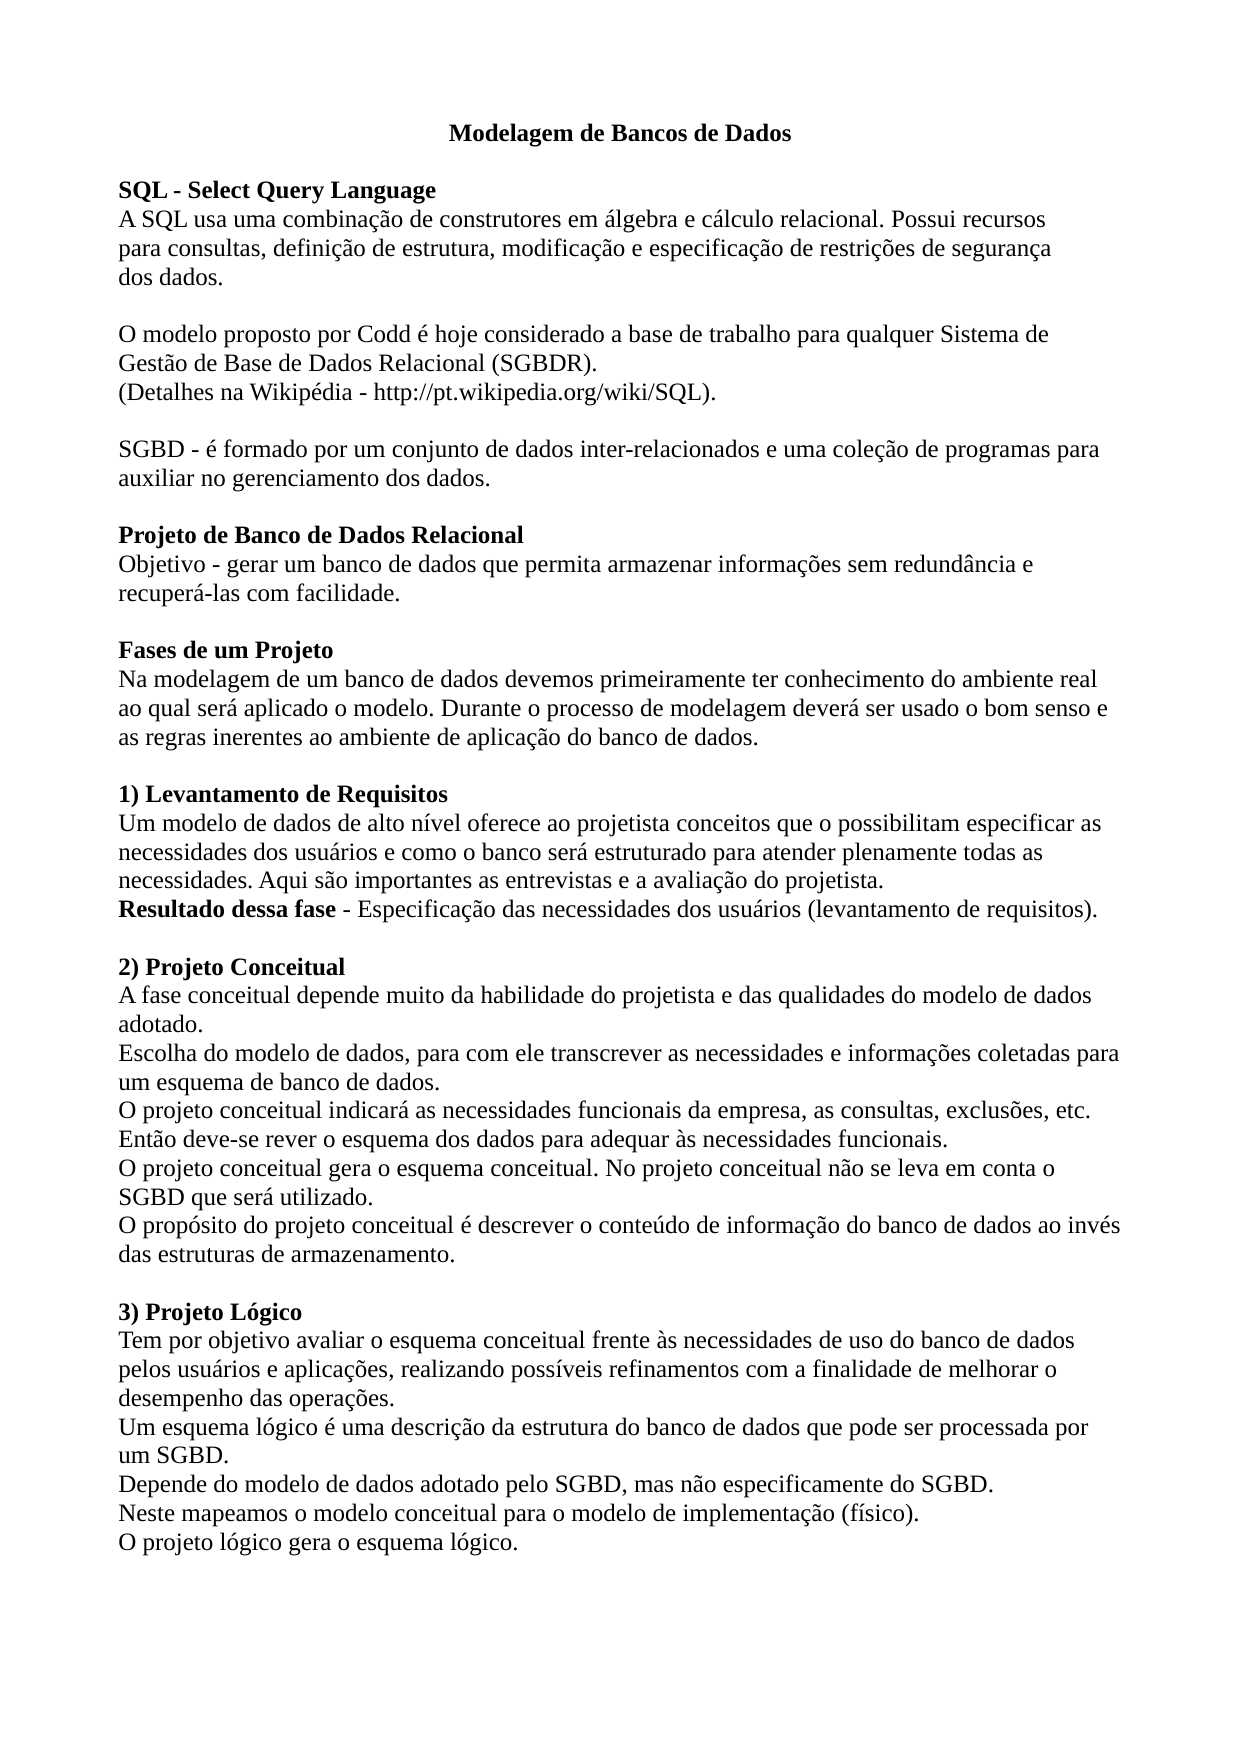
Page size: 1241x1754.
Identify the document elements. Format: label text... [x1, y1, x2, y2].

text 3) Projeto Lógico [118, 1297, 1122, 1326]
text A fase conceitual depende muito da habilidade do projetista e das qualidades do modelo de dados adotado. [118, 981, 1122, 1038]
text SGBD - é formado por um conjunto de dados inter-relacionados e uma coleção de programas para auxiliar no gerenciamento dos dados. [118, 434, 1122, 492]
text para consultas, definição de estrutura, modificação e especificação de restrições de segurança [118, 233, 1122, 262]
text Fases de um Projeto [118, 636, 1122, 664]
text (Detalhes na Wikipédia - http://pt.wikipedia.org/wiki/SQL). [118, 377, 1122, 406]
text Um esquema lógico é uma descrição da estrutura do banco de dados que pode ser processada por um SGBD. [118, 1412, 1122, 1469]
text SQL - Select Query Language [118, 176, 1122, 204]
text Um modelo de dados de alto nível oferece ao projetista conceitos que o possibilitam especificar as necessidades dos usuários e como o banco será estruturado para atender plenamente todas as necessidades. Aqui são importantes as entrevistas e a avaliação do projetista. [118, 808, 1122, 894]
text Na modelagem de um banco de dados devemos primeiramente ter conhecimento do ambiente real ao qual será aplicado o modelo. Durante o processo de modelagem deverá ser usado o bom senso e as regras inerentes ao ambiente de aplicação do banco de dados. [118, 664, 1122, 751]
text Projeto de Banco de Dados Relacional [118, 521, 1122, 549]
text Tem por objetivo avaliar o esquema conceitual frente às necessidades de uso do banco de dados pelos usuários e aplicações, realizando possíveis refinamentos com a finalidade de melhorar o desempenho das operações. [118, 1326, 1122, 1412]
text O projeto conceitual indicará as necessidades funcionais da empresa, as consultas, exclusões, etc. [118, 1096, 1122, 1124]
text O projeto conceitual gera o esquema conceitual. No projeto conceitual não se leva em conta o SGBD que será utilizado. [118, 1153, 1122, 1211]
text 2) Projeto Conceitual [118, 952, 1122, 981]
text Então deve-se rever o esquema dos dados para adequar às necessidades funcionais. [118, 1124, 1122, 1153]
text Escolha do modelo de dados, para com ele transcrever as necessidades e informações coletadas para um esquema de banco de dados. [118, 1038, 1122, 1096]
text A SQL usa uma combinação de construtores em álgebra e cálculo relacional. Possui recursos [118, 204, 1122, 233]
text O propósito do projeto conceitual é descrever o conteúdo de informação do banco de dados ao invés das estruturas de armazenamento. [118, 1211, 1122, 1268]
text Objetivo - gerar um banco de dados que permita armazenar informações sem redundância e recuperá-las com facilidade. [118, 549, 1122, 607]
text O projeto lógico gera o esquema lógico. [118, 1527, 1122, 1556]
text O modelo proposto por Codd é hoje considerado a base de trabalho para qualquer Sistema de Gestão de Base de Dados Relacional (SGBDR). [118, 319, 1122, 377]
text Resultado dessa fase - Especificação das necessidades dos usuários (levantamento de requisitos). [118, 894, 1122, 923]
text 1) Levantamento de Requisitos [118, 779, 1122, 808]
text dos dados. [118, 262, 1122, 291]
text Depende do modelo de dados adotado pelo SGBD, mas não especificamente do SGBD. [118, 1469, 1122, 1498]
text Neste mapeamos o modelo conceitual para o modelo de implementação (físico). [118, 1498, 1122, 1527]
text Modelagem de Bancos de Dados [118, 118, 1122, 147]
